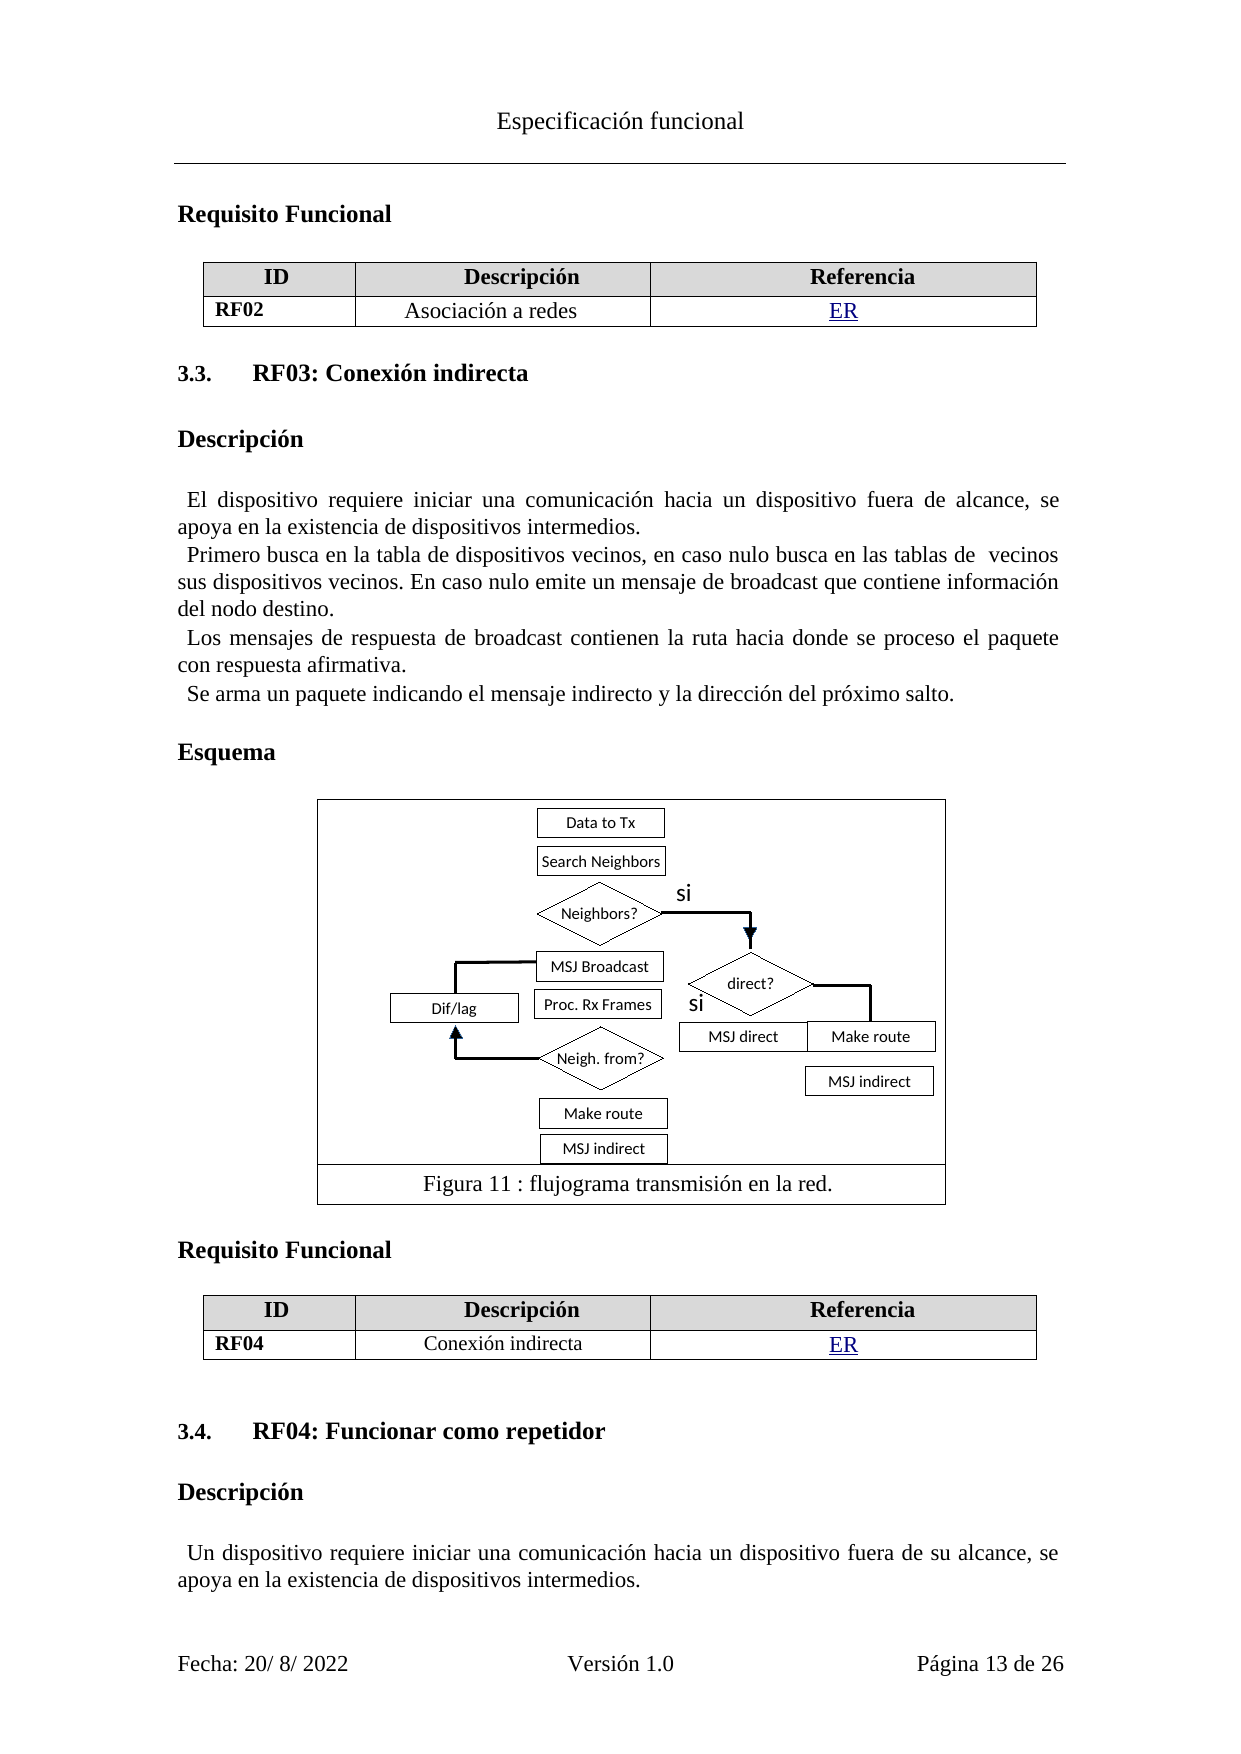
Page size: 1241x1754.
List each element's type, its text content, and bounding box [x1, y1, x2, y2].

table_cell Figura 11 : flujograma transmisión en la red. [318, 1165, 945, 1204]
subtitle RF03: Conexión indirecta [177, 358, 1061, 387]
table_header ID [204, 263, 355, 296]
subtitle RF04: Funcionar como repetidor [177, 1416, 1061, 1473]
table_header Descripción [356, 1296, 650, 1330]
table_header Descripción [356, 263, 650, 296]
table_cell RF02 [204, 297, 355, 326]
text Descripción [177, 1477, 1070, 1506]
table_cell ER [651, 297, 1036, 326]
table_header [541, 1135, 667, 1163]
table_header ID [204, 1296, 355, 1330]
text Requisito Funcional [177, 1236, 1070, 1264]
text Esquema [177, 737, 1070, 766]
text Requisito Funcional [177, 199, 1070, 228]
text El dispositivo requiere iniciar una comunicación hacia un dispositivo fuera de alcance, se apoya en la existencia de dispositivos intermedios. [177, 486, 1061, 539]
table_header [318, 800, 945, 1164]
text Se arma un paquete indicando el mensaje indirecto y la dirección del próximo salto. [177, 680, 1061, 706]
table_cell Asociación a redes [356, 297, 650, 326]
table_cell Conexión indirecta [356, 1331, 650, 1359]
text Los mensajes de respuesta de broadcast contienen la ruta hacia donde se proceso el paquete con respuesta afirmativa. [177, 624, 1061, 677]
table_header Referencia [651, 1296, 1036, 1330]
table_cell RF04 [204, 1331, 355, 1359]
text Descripción [177, 424, 1070, 452]
table_header Referencia [651, 263, 1036, 296]
text Primero busca en la tabla de dispositivos vecinos, en caso nulo busca en las tablas de vecinos sus dispositivos vecinos. En caso nulo emite un mensaje de broadcast que contiene información del nodo destino. [177, 541, 1061, 622]
text Un dispositivo requiere iniciar una comunicación hacia un dispositivo fuera de su alcance, se apoya en la existencia de dispositivos intermedios. [177, 1539, 1061, 1592]
table_cell ER [651, 1331, 1036, 1359]
